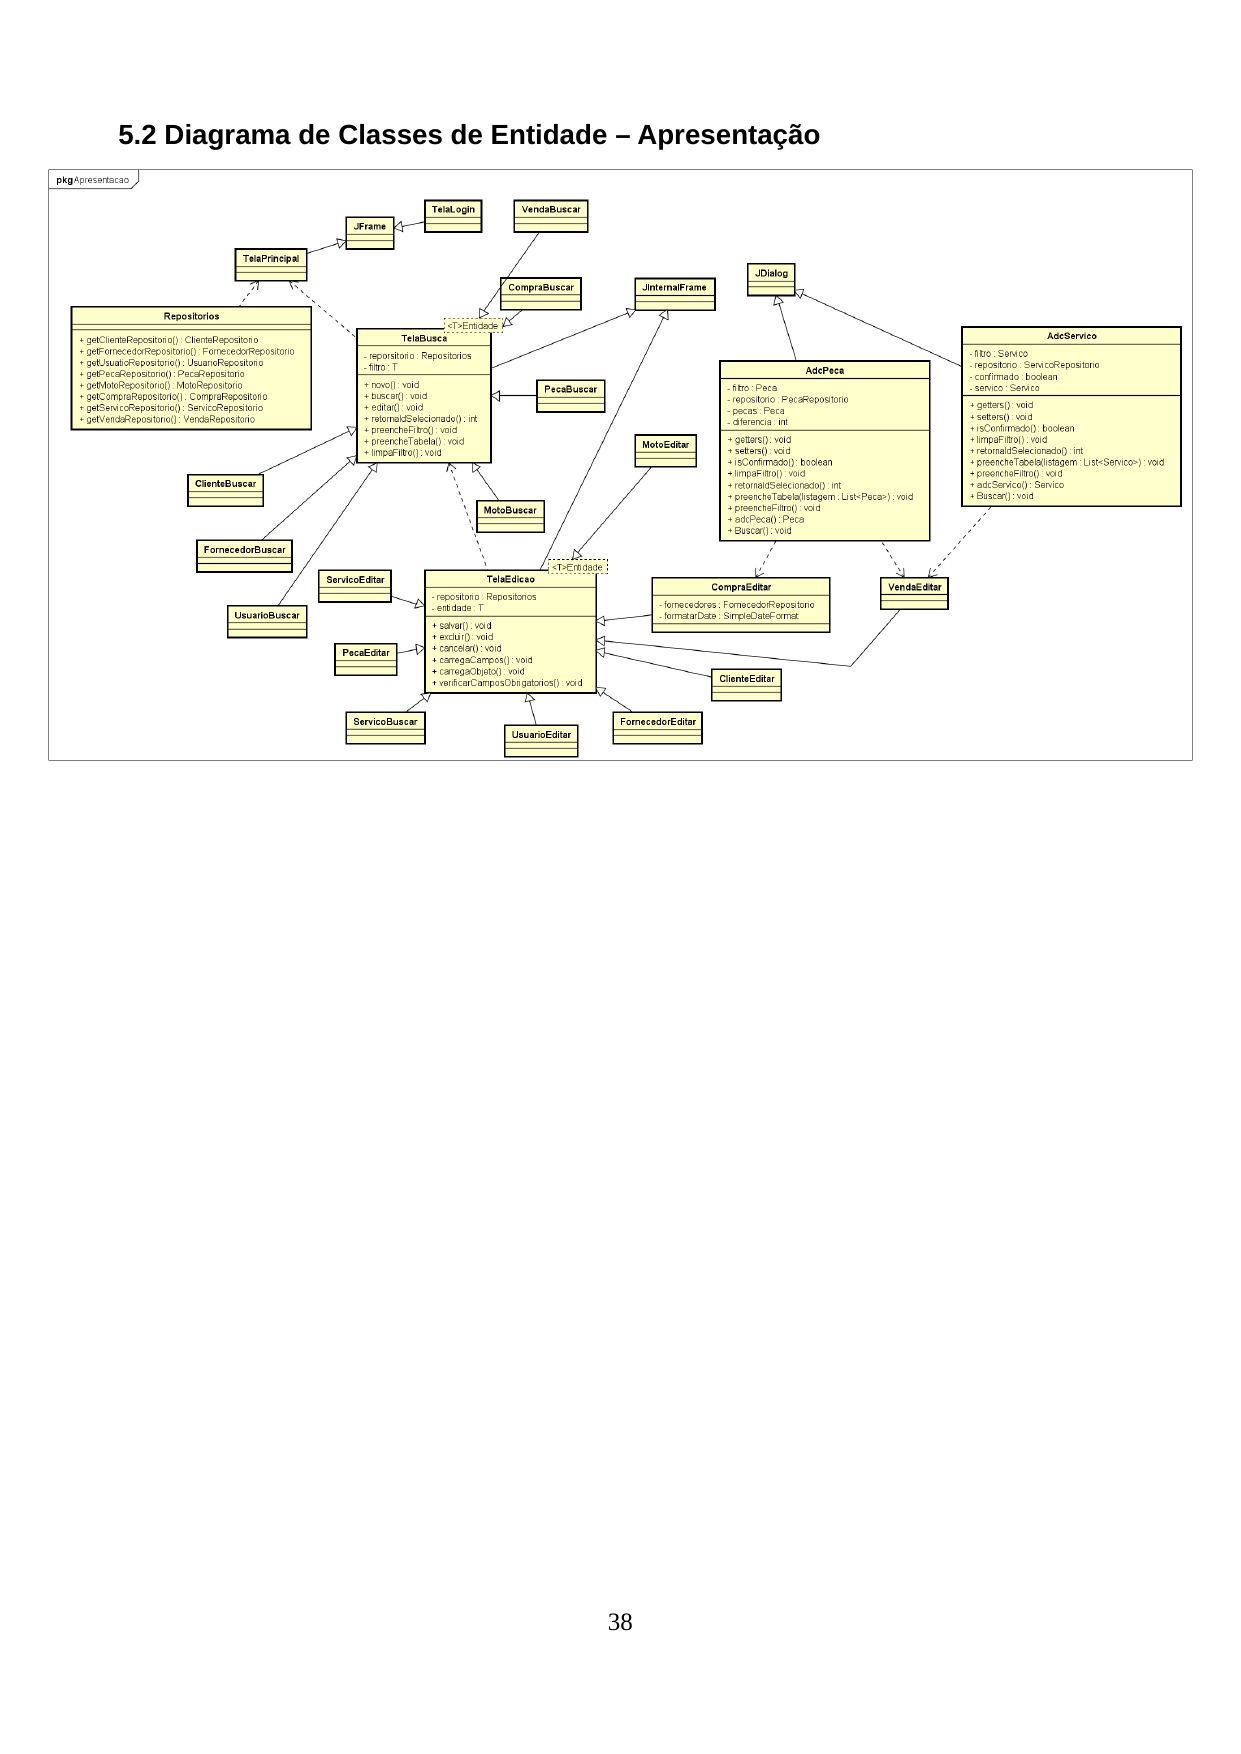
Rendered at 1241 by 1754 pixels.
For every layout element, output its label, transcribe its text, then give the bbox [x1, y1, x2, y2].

picture [41, 162, 1199, 767]
subtitle 5.2 Diagrama de Classes de Entidade – Apresentação [118, 118, 1122, 150]
